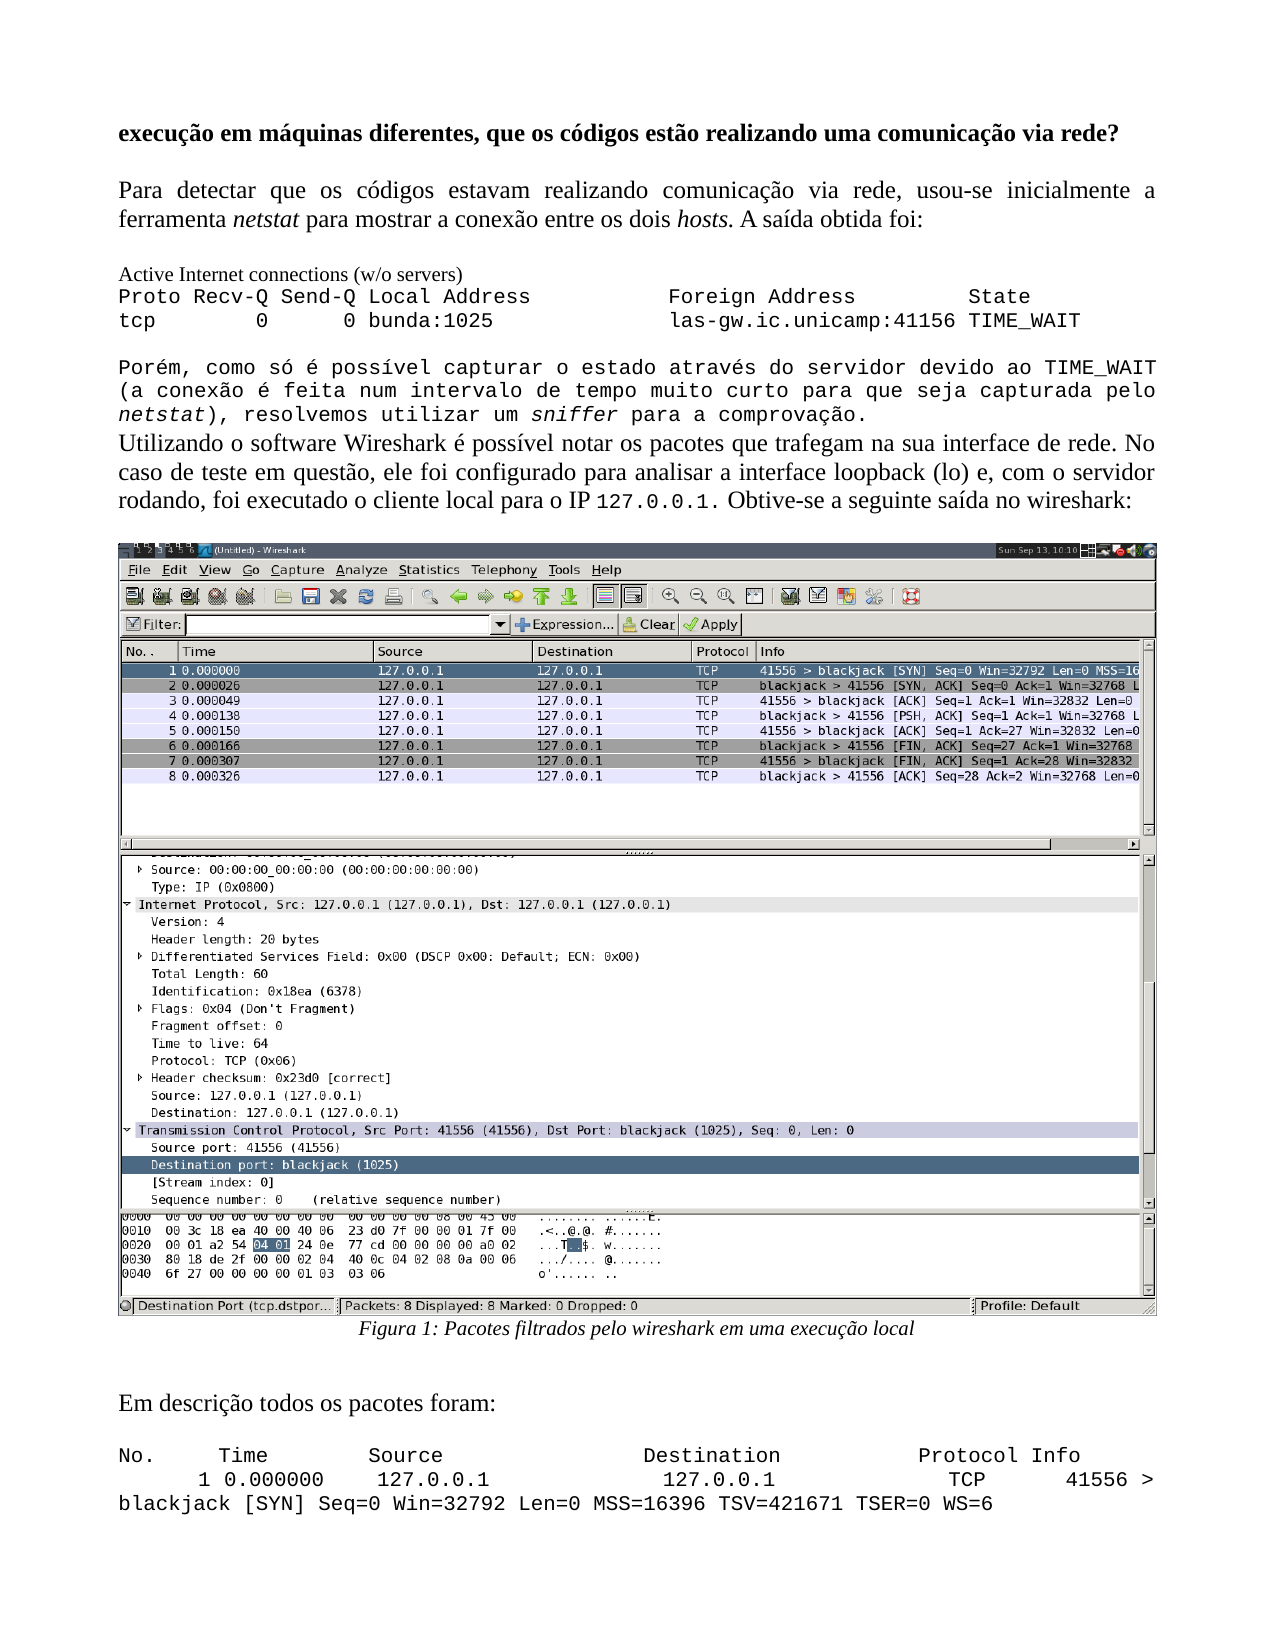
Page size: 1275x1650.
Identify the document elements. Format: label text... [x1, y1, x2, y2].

text tcp 0 0 bunda:1025 las-gw.ic.unicamp:41156 TIME_WAIT [118, 309, 1157, 333]
text Active Internet connections (w/o servers) [118, 262, 1157, 286]
text Figura 1: Pacotes filtrados pelo wireshark em uma execução local [118, 1316, 1157, 1340]
text Para detectar que os códigos estavam realizando comunicação via rede, usou-se inicialmente a ferramenta netstat para mostrar a conexão entre os dois hosts. A saída obtida foi: [118, 176, 1157, 233]
text Utilizando o software Wireshark é possível notar os pacotes que trafegam na sua interface de rede. No caso de teste em questão, ele foi configurado para analisar a interface loopback (lo) e, com o servidor rodando, foi executado o cliente local para o IP 127.0.0.1. Obtive-se a seguinte saída no wireshark: [118, 428, 1157, 515]
text 1 0.000000 127.0.0.1 127.0.0.1 TCP 41556 > blackjack [SYN] Seq=0 Win=32792 Len=0 MSS=16396 TSV=421671 TSER=0 WS=6 [118, 1469, 1157, 1516]
text Porém, como só é possível capturar o estado através do servidor devido ao TIME_WAIT (a conexão é feita num intervalo de tempo muito curto para que seja capturada pelo netstat), resolvemos utilizar um sniffer para a comprovação. [118, 357, 1157, 428]
text Proto Recv-Q Send-Q Local Address Foreign Address State [118, 286, 1157, 309]
text execução em máquinas diferentes, que os códigos estão realizando uma comunicação via rede? [118, 118, 1157, 147]
text Em descrição todos os pacotes foram: [118, 1388, 1157, 1417]
picture [118, 543, 1157, 1316]
text No. Time Source Destination Protocol Info [118, 1445, 1157, 1469]
